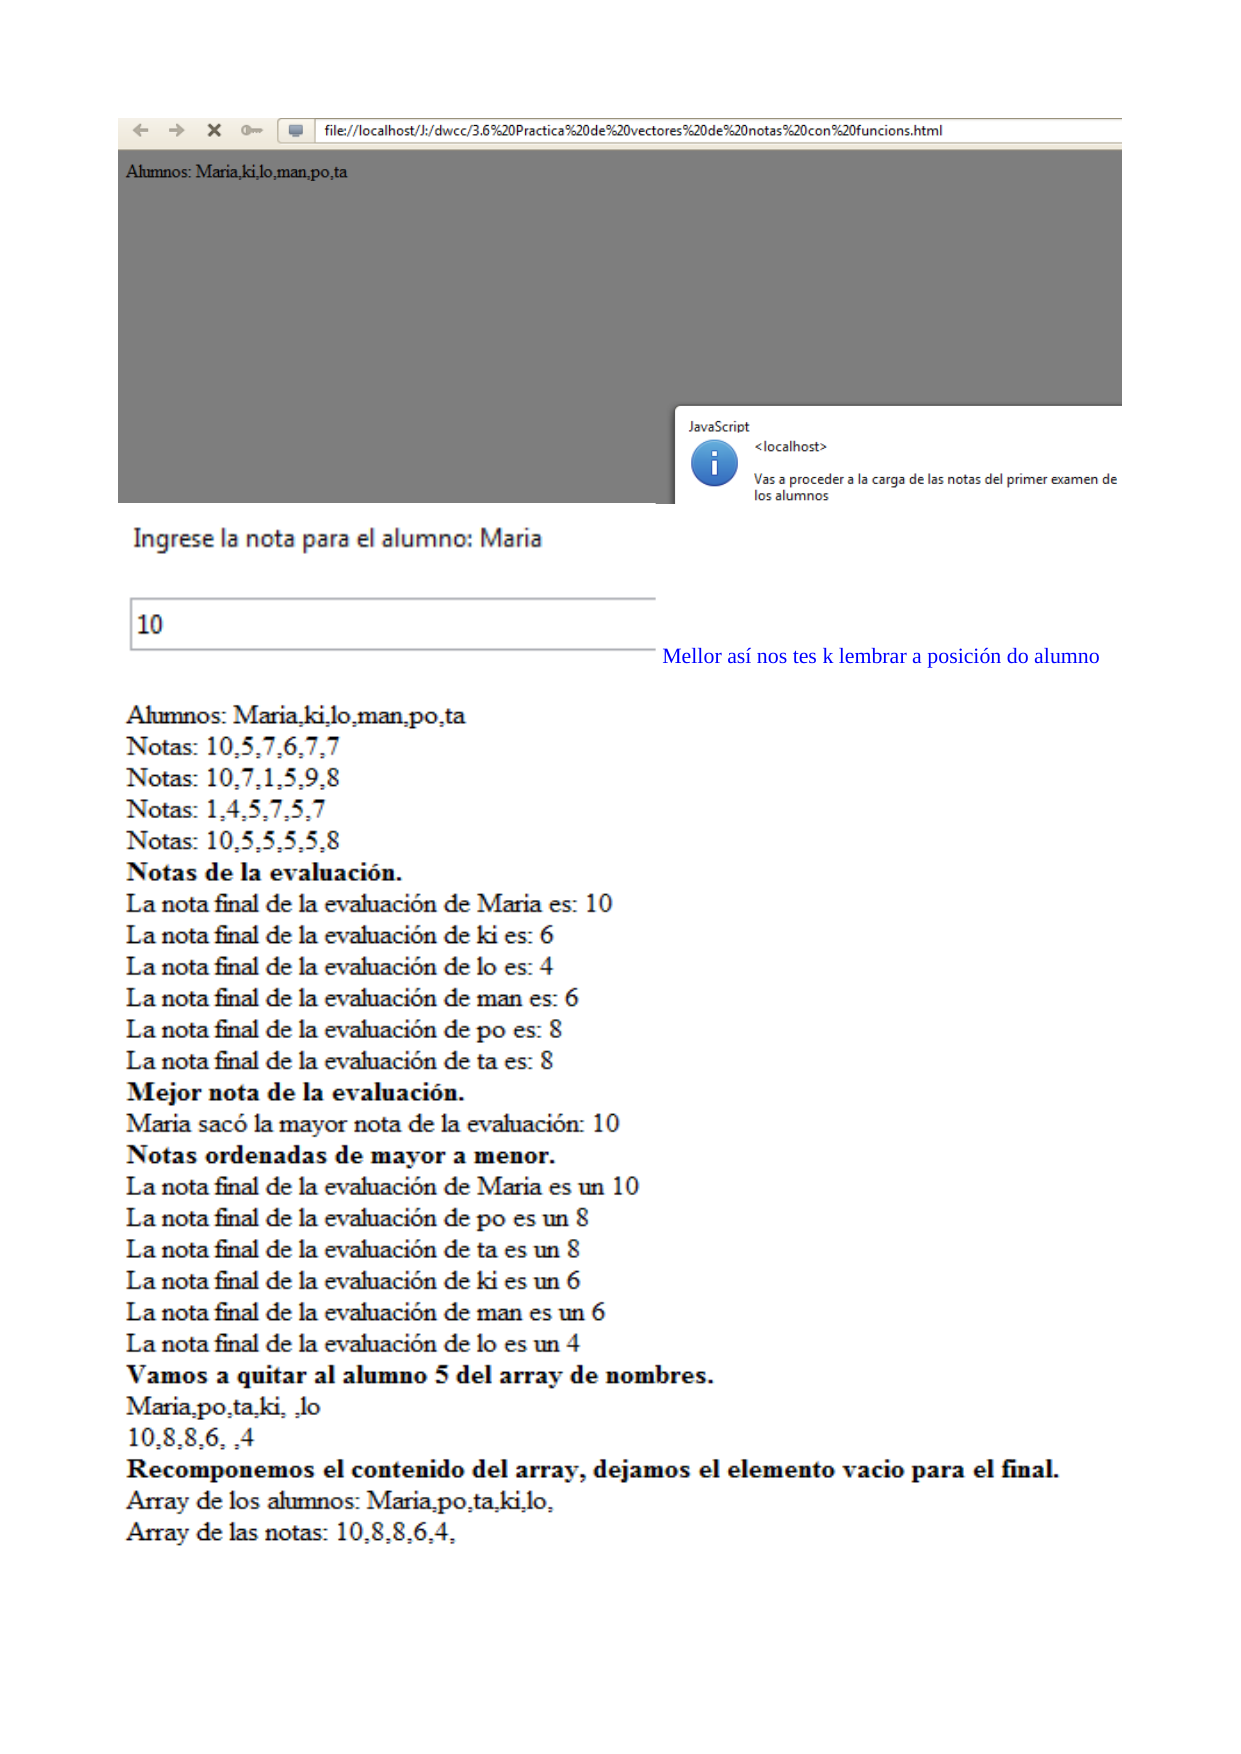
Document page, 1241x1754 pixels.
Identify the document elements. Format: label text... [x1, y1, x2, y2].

text Mellor así nos tes k lembrar a posición do alumno [118, 504, 1122, 669]
